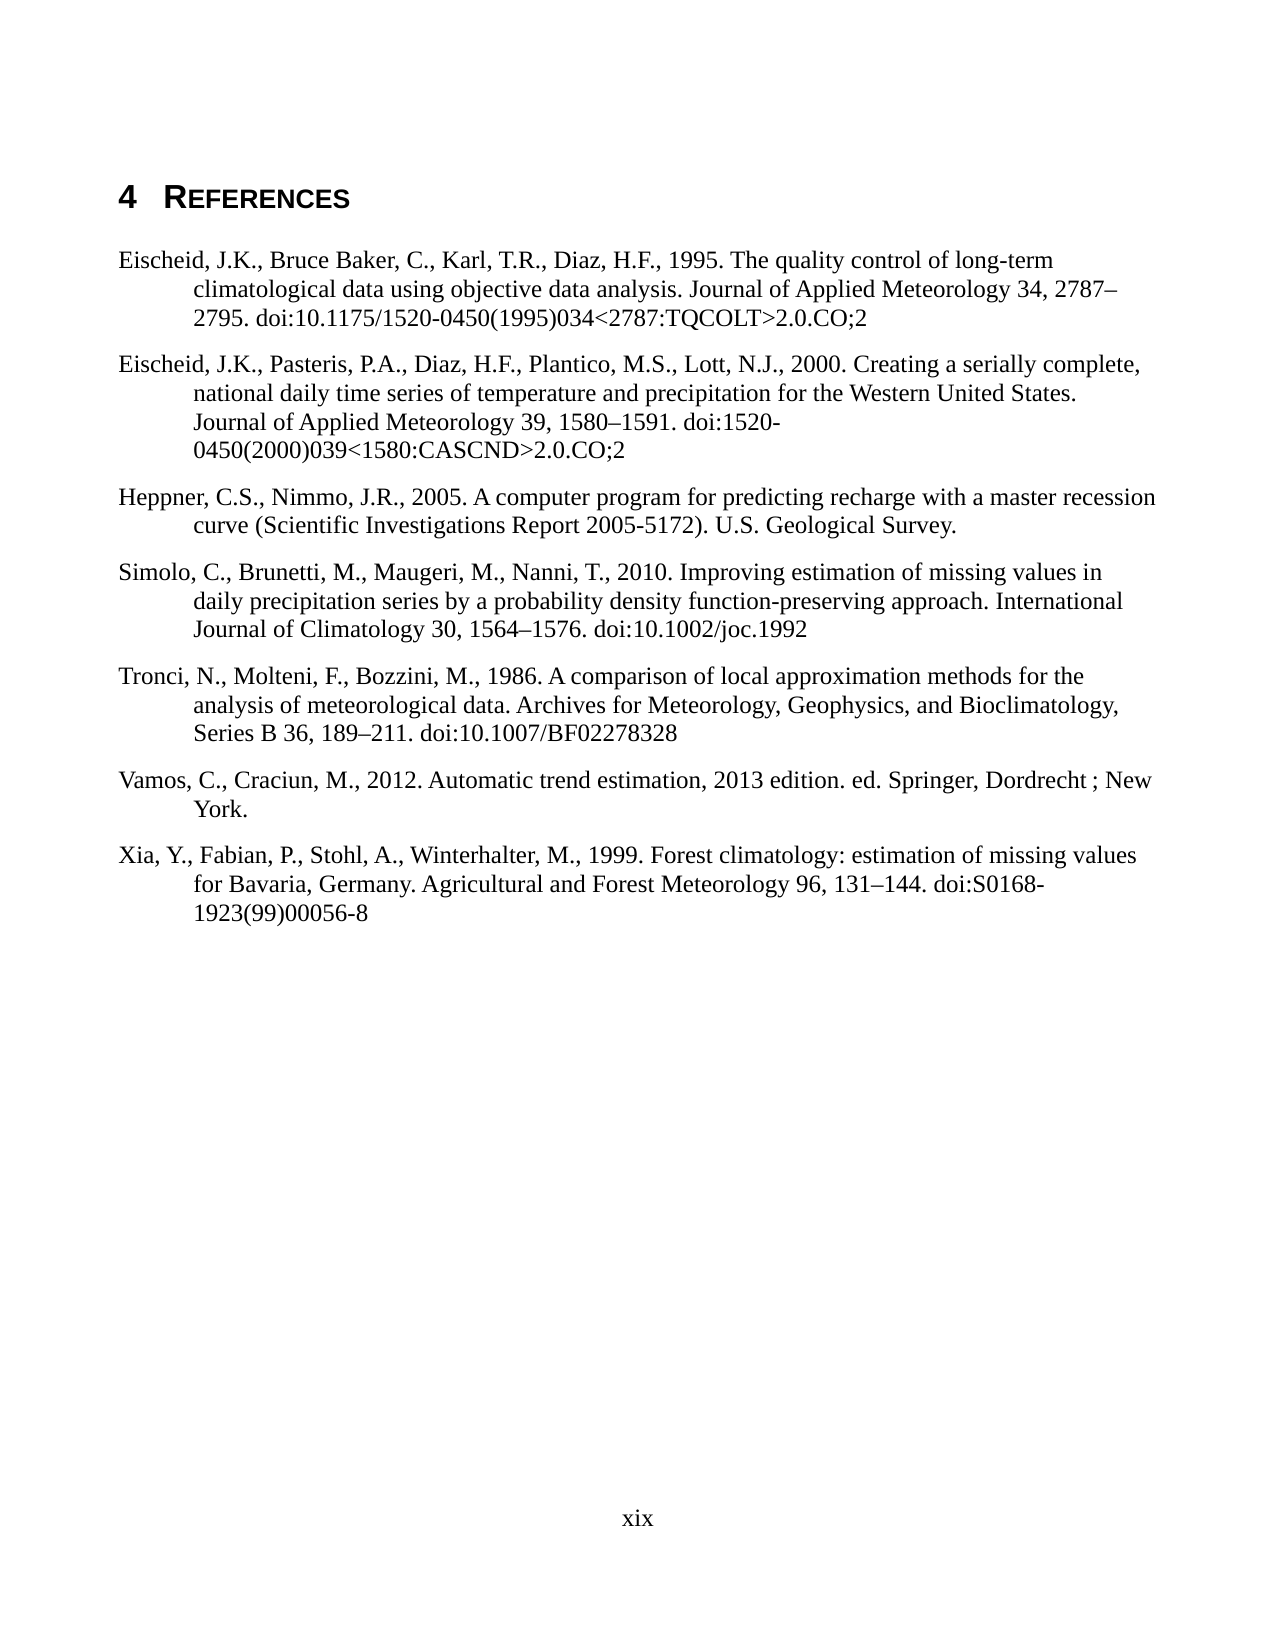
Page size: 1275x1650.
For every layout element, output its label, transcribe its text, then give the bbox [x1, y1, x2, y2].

text Eischeid, J.K., Bruce Baker, C., Karl, T.R., Diaz, H.F., 1995. The quality control of long-term climatological data using objective data analysis. Journal of Applied Meteorology 34, 2787–2795. doi:10.1175/1520-0450(1995)034<2787:TQCOLT>2.0.CO;2 [118, 245, 1157, 331]
text Heppner, C.S., Nimmo, J.R., 2005. A computer program for predicting recharge with a master recession curve (Scientific Investigations Report 2005-5172). U.S. Geological Survey. [118, 482, 1157, 539]
text Simolo, C., Brunetti, M., Maugeri, M., Nanni, T., 2010. Improving estimation of missing values in daily precipitation series by a probability density function-preserving approach. International Journal of Climatology 30, 1564–1576. doi:10.1002/joc.1992 [118, 557, 1157, 643]
text Tronci, N., Molteni, F., Bozzini, M., 1986. A comparison of local approximation methods for the analysis of meteorological data. Archives for Meteorology, Geophysics, and Bioclimatology, Series B 36, 189–211. doi:10.1007/BF02278328 [118, 661, 1157, 747]
subtitle References [118, 177, 1157, 216]
text Eischeid, J.K., Pasteris, P.A., Diaz, H.F., Plantico, M.S., Lott, N.J., 2000. Creating a serially complete, national daily time series of temperature and precipitation for the Western United States. Journal of Applied Meteorology 39, 1580–1591. doi:1520-0450(2000)039<1580:CASCND>2.0.CO;2 [118, 349, 1157, 464]
text Xia, Y., Fabian, P., Stohl, A., Winterhalter, M., 1999. Forest climatology: estimation of missing values for Bavaria, Germany. Agricultural and Forest Meteorology 96, 131–144. doi:S0168-1923(99)00056-8 [118, 840, 1157, 926]
text Vamos, C., Craciun, M., 2012. Automatic trend estimation, 2013 edition. ed. Springer, Dordrecht ; New York. [118, 765, 1157, 822]
